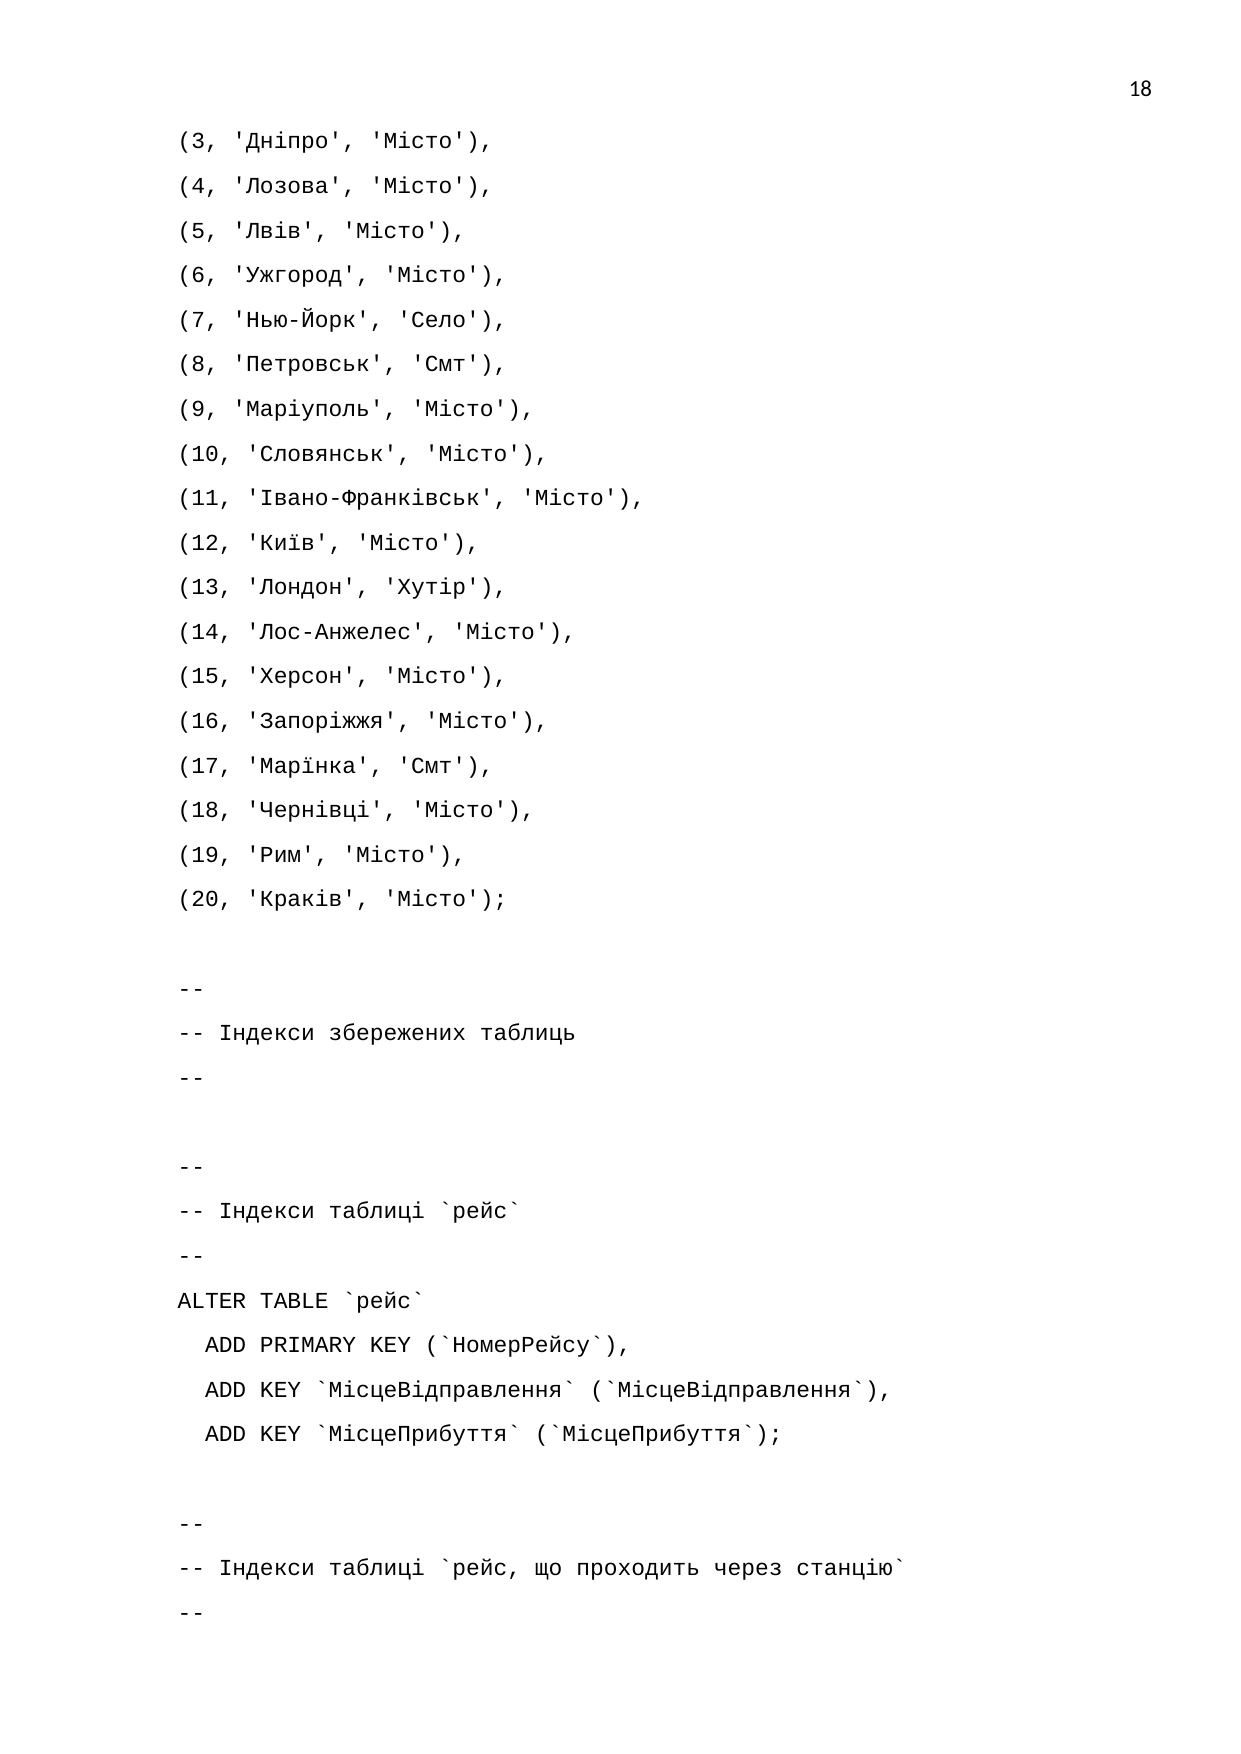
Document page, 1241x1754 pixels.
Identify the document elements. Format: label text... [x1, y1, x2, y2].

text (3, 'Дніпро', 'Місто'), [177, 130, 1152, 156]
text (12, 'Київ', 'Місто'), [177, 531, 1152, 557]
text -- [177, 1512, 1152, 1538]
text -- [177, 977, 1152, 1003]
text (4, 'Лозова', 'Місто'), [177, 174, 1152, 200]
text (7, 'Нью-Йорк', 'Село'), [177, 308, 1152, 334]
text -- Індекси збережених таблиць [177, 1021, 1152, 1047]
text (9, 'Маріуполь', 'Місто'), [177, 397, 1152, 423]
text (16, 'Запоріжжя', 'Місто'), [177, 709, 1152, 735]
text ADD KEY `МісцеПрибуття` (`МісцеПрибуття`); [177, 1423, 1152, 1449]
text ADD PRIMARY KEY (`НомерРейсу`), [177, 1333, 1152, 1359]
text -- Індекси таблиці `рейс` [177, 1200, 1152, 1226]
text (19, 'Рим', 'Місто'), [177, 843, 1152, 869]
text (17, 'Марїнка', 'Смт'), [177, 754, 1152, 780]
text ALTER TABLE `рейс` [177, 1289, 1152, 1315]
text (15, 'Херсон', 'Місто'), [177, 665, 1152, 691]
text -- [177, 1066, 1152, 1092]
text -- [177, 1244, 1152, 1270]
text (18, 'Чернівці', 'Місто'), [177, 798, 1152, 824]
text (6, 'Ужгород', 'Місто'), [177, 263, 1152, 289]
text (14, 'Лос-Анжелес', 'Місто'), [177, 620, 1152, 646]
text -- Індекси таблиці `рейс, що проходить через станцію` [177, 1556, 1152, 1582]
text (11, 'Івано-Франківськ', 'Місто'), [177, 486, 1152, 512]
text (8, 'Петровськ', 'Смт'), [177, 353, 1152, 379]
text -- [177, 1155, 1152, 1181]
text (5, 'Лвів', 'Місто'), [177, 219, 1152, 245]
text (10, 'Словянськ', 'Місто'), [177, 442, 1152, 468]
text (20, 'Краків', 'Місто'); [177, 888, 1152, 914]
text ADD KEY `МісцеВідправлення` (`МісцеВідправлення`), [177, 1378, 1152, 1404]
text (13, 'Лондон', 'Хутір'), [177, 576, 1152, 602]
text -- [177, 1601, 1152, 1627]
